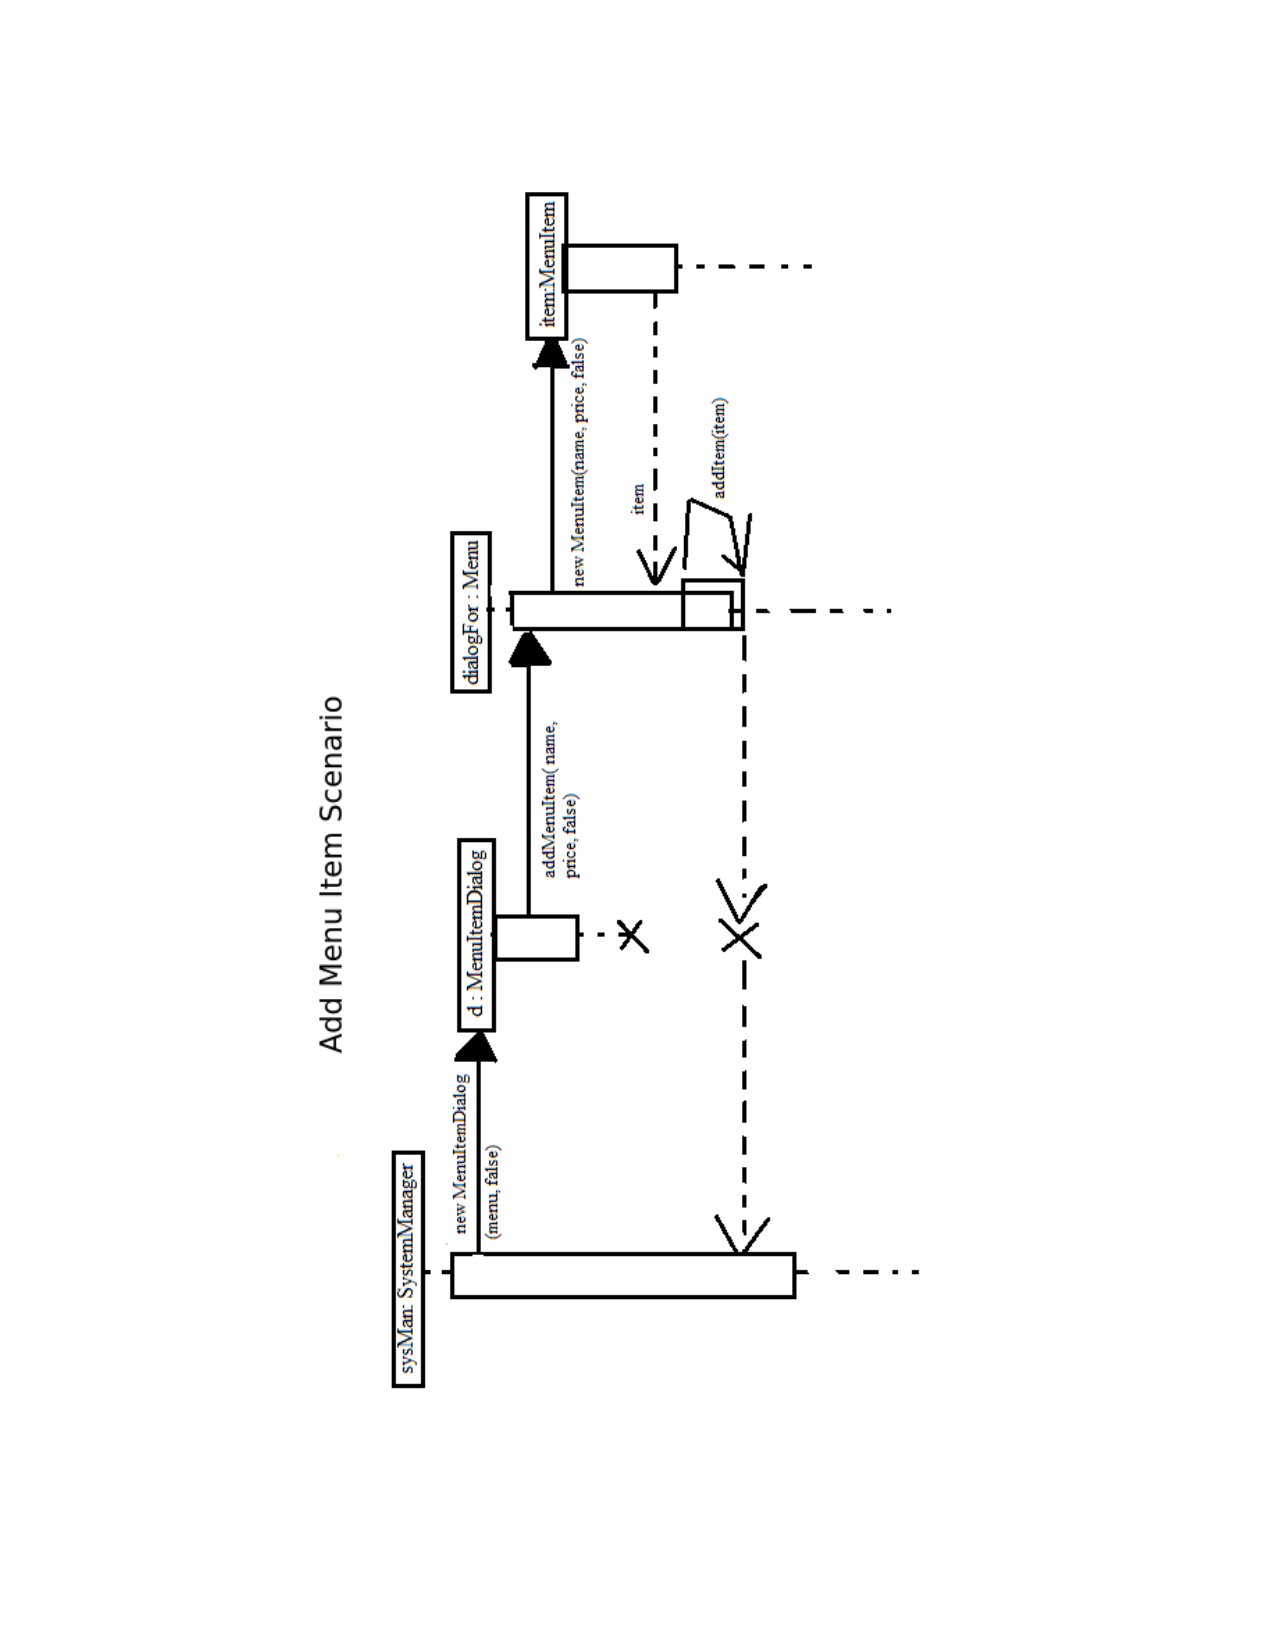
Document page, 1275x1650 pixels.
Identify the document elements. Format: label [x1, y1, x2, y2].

picture [289, 142, 965, 1423]
